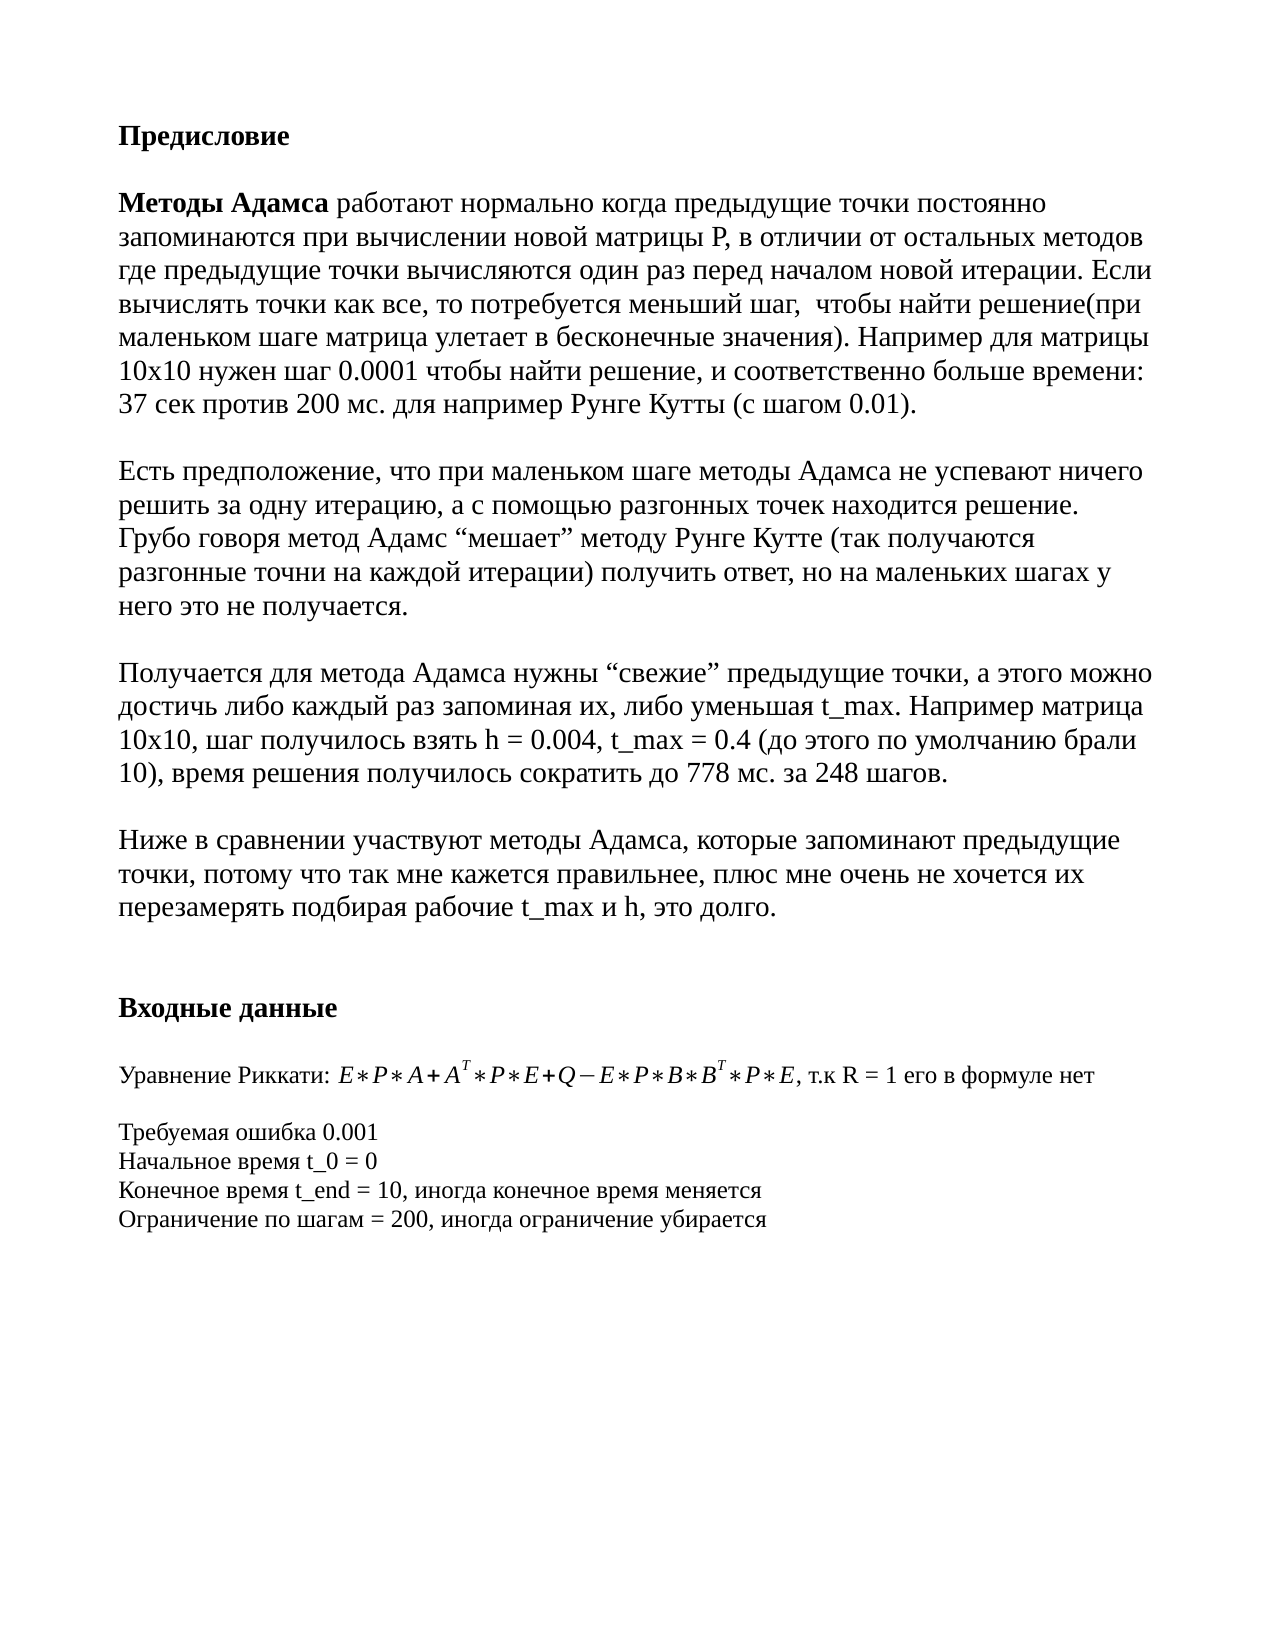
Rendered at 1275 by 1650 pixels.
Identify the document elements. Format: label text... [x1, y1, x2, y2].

text Ниже в сравнении участвуют методы Адамса, которые запоминают предыдущие точки, потому что так мне кажется правильнее, плюс мне очень не хочется их перезамерять подбирая рабочие t_max и h, это долго. [118, 822, 1157, 957]
text Уравнение Риккати: , т.к R = 1 его в формуле нет [118, 1057, 1157, 1089]
text Ограничение по шагам = 200, иногда ограничение убирается [118, 1204, 1157, 1232]
text Методы Адамса работают нормально когда предыдущие точки постоянно запоминаются при вычислении новой матрицы P, в отличии от остальных методов где предыдущие точки вычисляются один раз перед началом новой итерации. Если вычислять точки как все, то потребуется меньший шаг, чтобы найти решение(при маленьком шаге матрица улетает в бесконечные значения). Например для матрицы 10х10 нужен шаг 0.0001 чтобы найти решение, и соответственно больше времени: 37 сек против 200 мс. для например Рунге Кутты (с шагом 0.01). [118, 185, 1157, 453]
text Требуемая ошибка 0.001 [118, 1117, 1157, 1146]
text Получается для метода Адамса нужны “свежие” предыдущие точки, а этого можно достичь либо каждый раз запоминая их, либо уменьшая t_max. Например матрица 10х10, шаг получилось взять h = 0.004, t_max = 0.4 (до этого по умолчанию брали 10), время решения получилось сократить до 778 мс. за 248 шагов. [118, 655, 1157, 789]
text Есть предположение, что при маленьком шаге методы Адамса не успевают ничего решить за одну итерацию, а с помощью разгонных точек находится решение. Грубо говоря метод Адамс “мешает” методу Рунге Кутте (так получаются разгонные точни на каждой итерации) получить ответ, но на маленьких шагах у него это не получается. [118, 453, 1157, 621]
text Входные данные [118, 957, 1157, 1024]
text Предисловие [118, 118, 1157, 152]
text Конечное время t_end = 10, иногда конечное время меняется [118, 1175, 1157, 1204]
text Начальное время t_0 = 0 [118, 1146, 1157, 1175]
